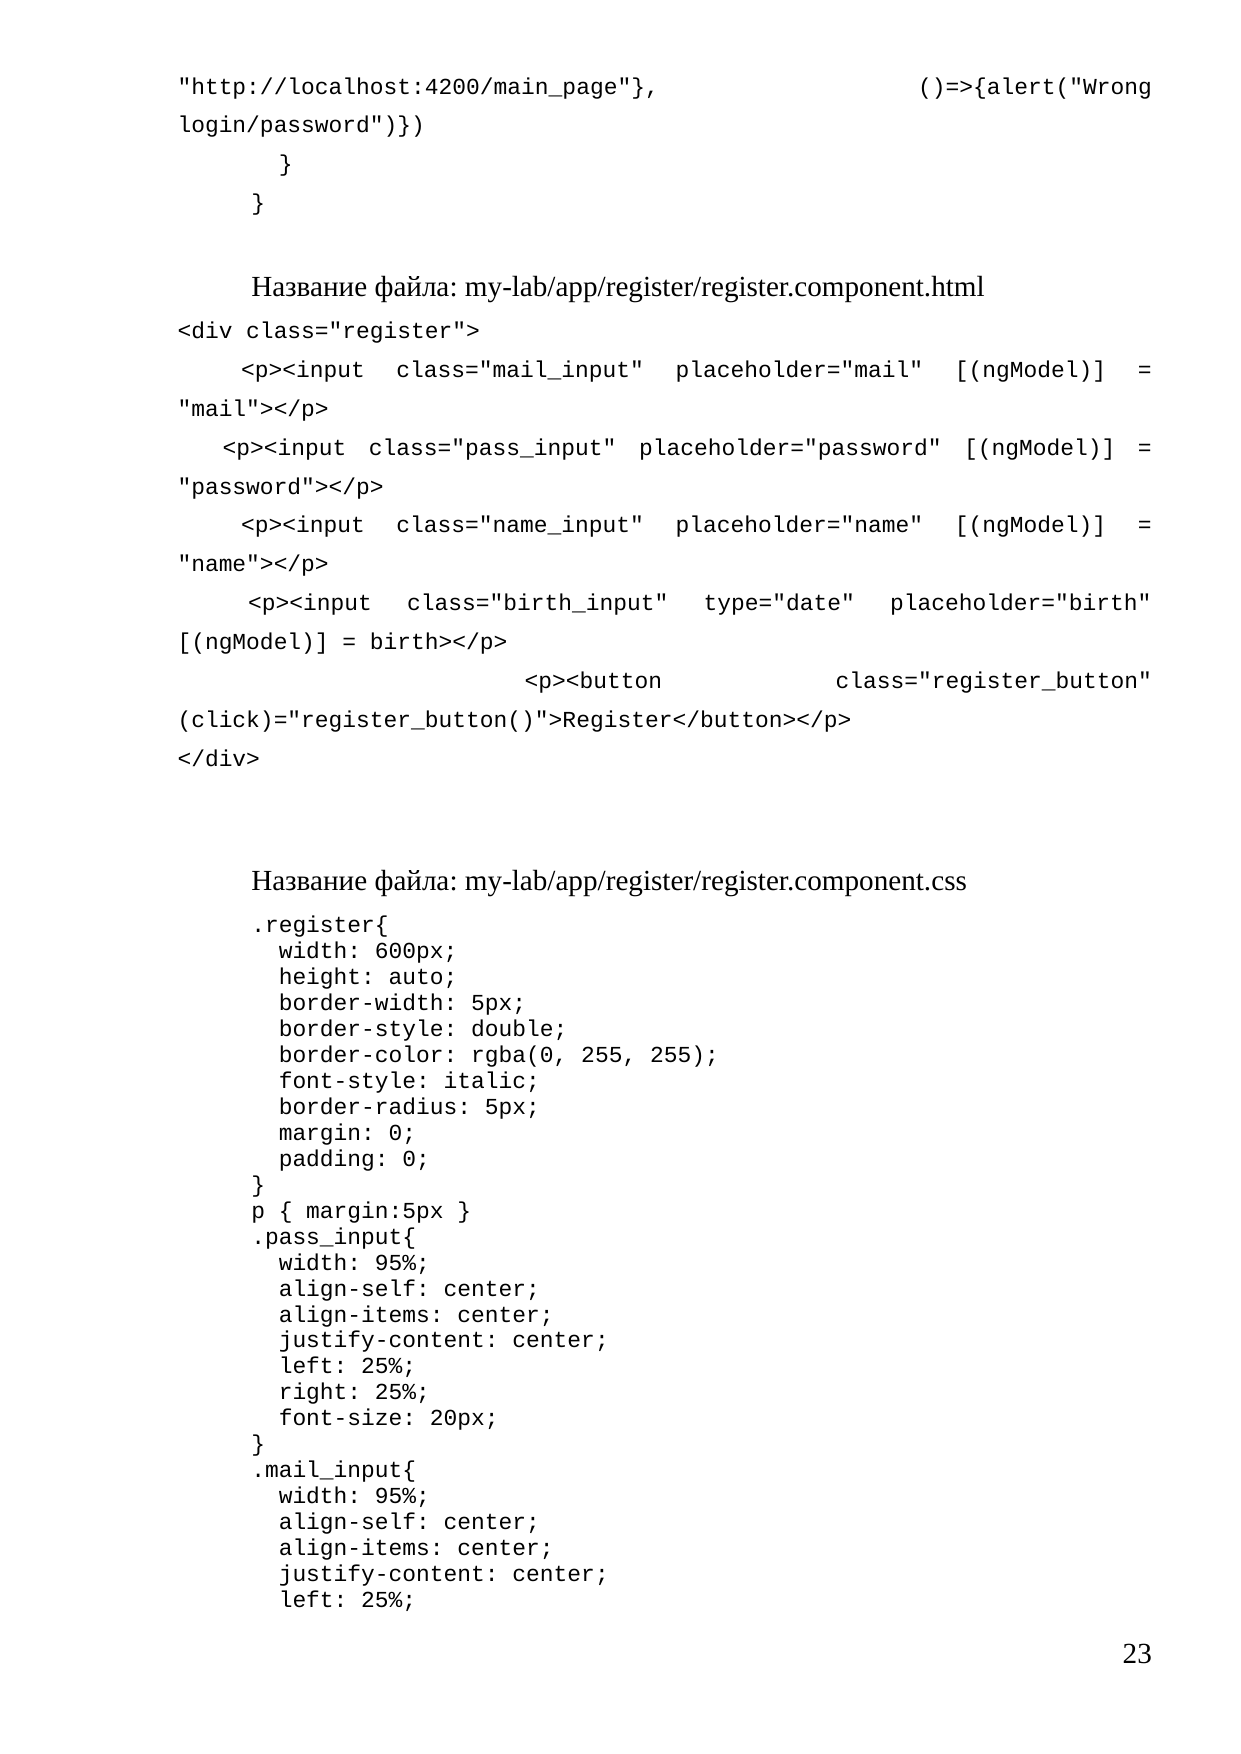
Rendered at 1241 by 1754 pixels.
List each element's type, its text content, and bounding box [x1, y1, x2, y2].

text Название файла: my-lab/app/register/register.component.css [177, 863, 1152, 897]
text p { margin:5px } [177, 1199, 1152, 1225]
text <p><input class="birth_input" type="date" placeholder="birth" [(ngModel)] = birth></p> [177, 592, 1152, 656]
text height: auto; [177, 966, 1152, 992]
text width: 95%; [177, 1251, 1152, 1277]
text "http://localhost:4200/main_page"}, ()=>{alert("Wrong login/password")}) [177, 75, 1152, 140]
text .register{ [177, 914, 1152, 940]
text left: 25%; [177, 1588, 1152, 1614]
text border-width: 5px; [177, 992, 1152, 1018]
text padding: 0; [177, 1147, 1152, 1173]
text Название файла: my-lab/app/register/register.component.html [177, 269, 1152, 303]
text font-size: 20px; [177, 1407, 1152, 1433]
text justify-content: center; [177, 1562, 1152, 1588]
text align-self: center; [177, 1510, 1152, 1536]
text justify-content: center; [177, 1329, 1152, 1355]
text border-color: rgba(0, 255, 255); [177, 1043, 1152, 1069]
text <div class="register"> [177, 319, 1152, 346]
text <p><input class="mail_input" placeholder="mail" [(ngModel)] = "mail"></p> [177, 358, 1152, 423]
text width: 600px; [177, 940, 1152, 966]
text .mail_input{ [177, 1458, 1152, 1484]
text align-self: center; [177, 1277, 1152, 1303]
text <p><input class="name_input" placeholder="name" [(ngModel)] = "name"></p> [177, 514, 1152, 579]
text border-radius: 5px; [177, 1095, 1152, 1121]
text left: 25%; [177, 1355, 1152, 1381]
text } [177, 192, 1152, 217]
text <p><button class="register_button" (click)="register_button()">Register</button></p> [177, 669, 1152, 734]
text border-style: double; [177, 1018, 1152, 1043]
text } [177, 153, 1152, 179]
text } [177, 1173, 1152, 1199]
text } [177, 1433, 1152, 1458]
text align-items: center; [177, 1303, 1152, 1329]
text .pass_input{ [177, 1225, 1152, 1251]
text align-items: center; [177, 1536, 1152, 1562]
text <p><input class="pass_input" placeholder="password" [(ngModel)] = "password"></p> [177, 436, 1152, 501]
text font-style: italic; [177, 1069, 1152, 1095]
text right: 25%; [177, 1381, 1152, 1407]
text margin: 0; [177, 1121, 1152, 1147]
text </div> [177, 747, 1152, 773]
text width: 95%; [177, 1484, 1152, 1510]
